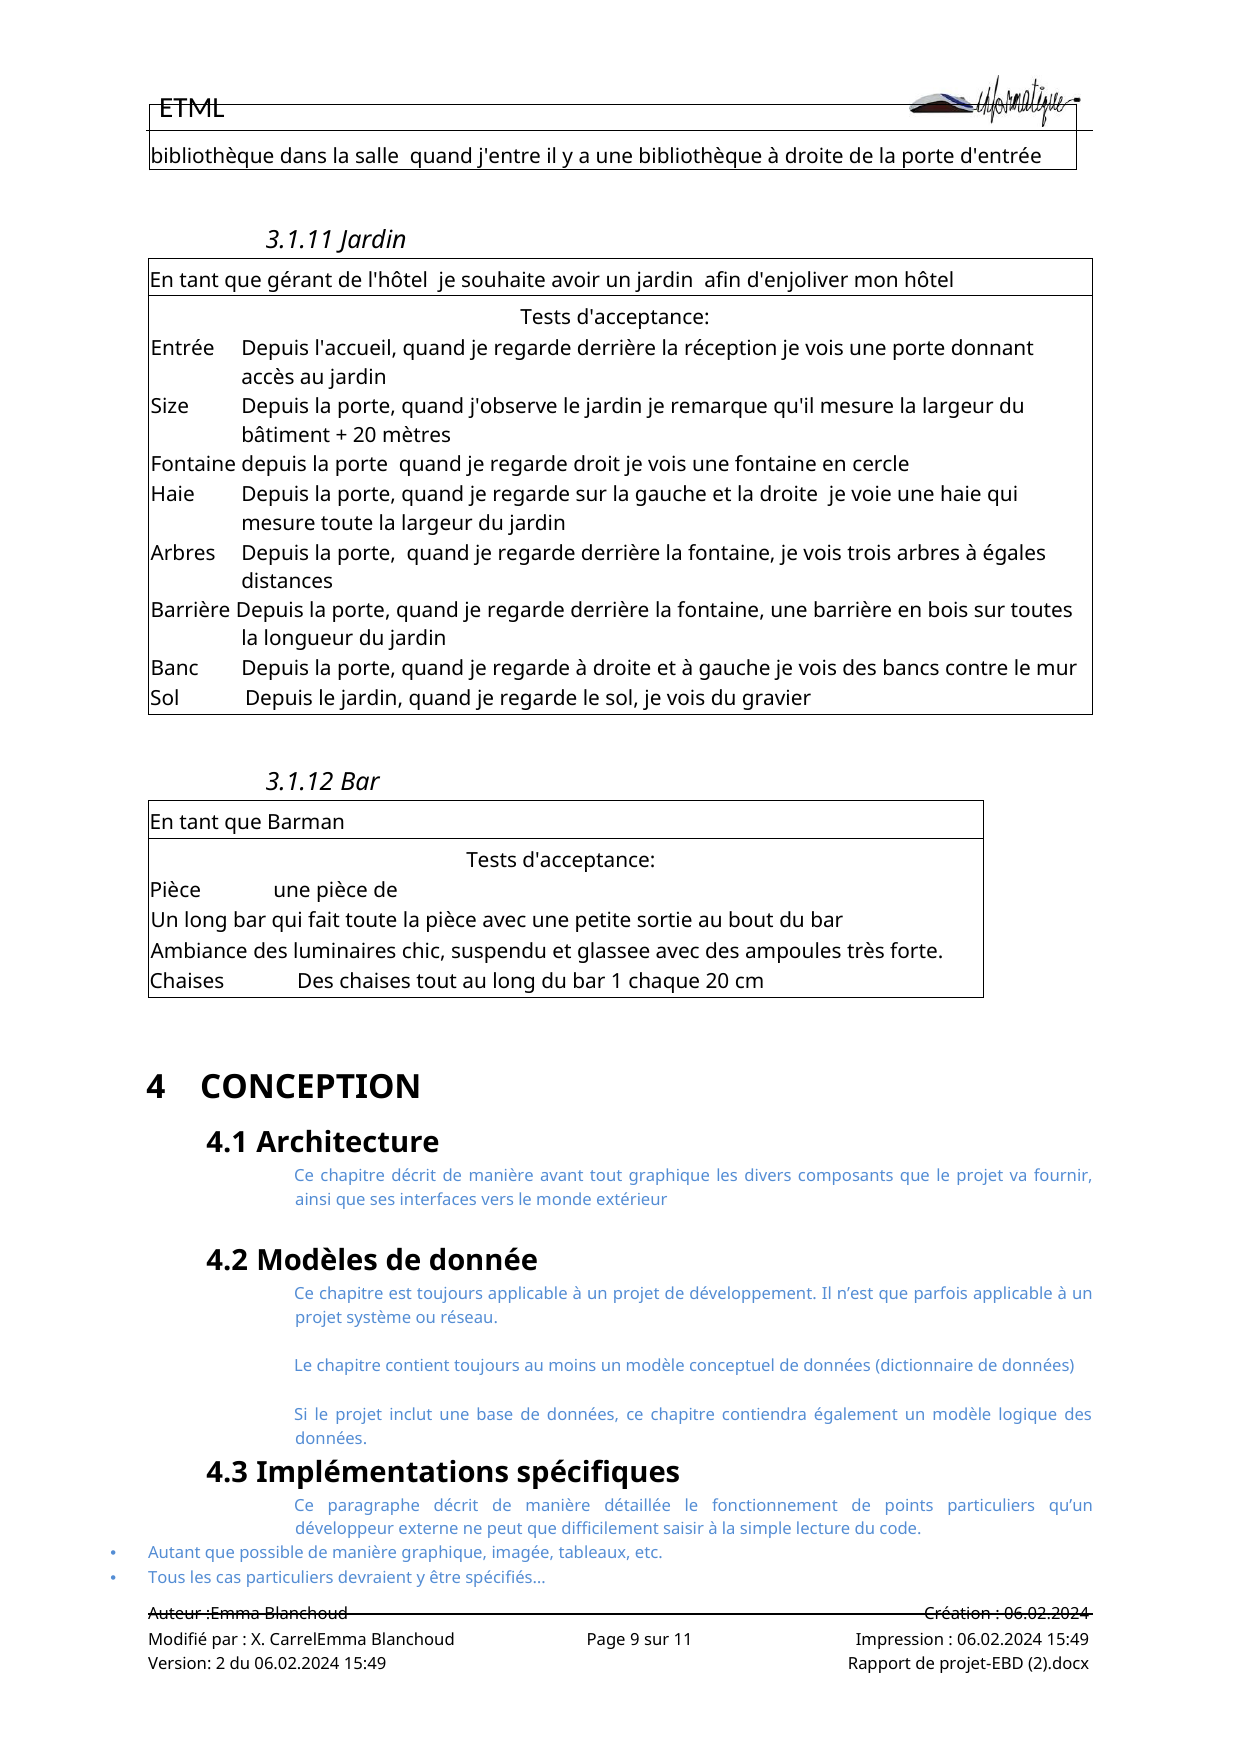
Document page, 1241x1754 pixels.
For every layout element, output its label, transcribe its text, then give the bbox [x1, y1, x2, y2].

table_cell Tests d'acceptance: Pièce une pièce de Un long bar qui fait toute la pièce avec une petite sortie au bout du bar Ambiance des luminaires chic, suspendu et glassee avec des ampoules très forte. Chaises Des chaises tout au long du bar 1 chaque 20 cm [149, 839, 983, 997]
text bibliothèque dans la salle quand j'entre il y a une bibliothèque à droite de la porte d'entrée [150, 131, 1076, 169]
subtitle 3.1.11 Jardin [265, 222, 1093, 256]
text Ce chapitre est toujours applicable à un projet de développement. Il n’est que parfois applicable à un projet système ou réseau. [294, 1282, 1093, 1328]
subtitle 4 CONCEPTION [146, 1062, 1093, 1108]
table_header En tant que Barman [149, 801, 983, 838]
subtitle 4.3 Implémentations spécifiques [206, 1451, 1093, 1491]
table_cell Tests d'acceptance: Entrée Depuis l'accueil, quand je regarde derrière la réception je vois une porte donnant accès au jardin Size Depuis la porte, quand j'observe le jardin je remarque qu'il mesure la largeur du bâtiment + 20 mètres Fontaine depuis la porte quand je regarde droit je vois une fontaine en cercle Haie Depuis la porte, quand je regarde sur la gauche et la droite je voie une haie qui mesure toute la largeur du jardin Arbres Depuis la porte, quand je regarde derrière la fontaine, je vois trois arbres à égales distances Barrière Depuis la porte, quand je regarde derrière la fontaine, une barrière en bois sur toutes la longueur du jardin Banc Depuis la porte, quand je regarde à droite et à gauche je vois des bancs contre le mur Sol Depuis le jardin, quand je regarde le sol, je vois du gravier [149, 296, 1092, 714]
list Autant que possible de manière graphique, imagée, tableaux, etc. [110, 1541, 1093, 1564]
text Ce chapitre décrit de manière avant tout graphique les divers composants que le projet va fournir, ainsi que ses interfaces vers le monde extérieur [294, 1164, 1093, 1210]
text Si le projet inclut une base de données, ce chapitre contiendra également un modèle logique des données. [294, 1403, 1093, 1449]
subtitle 4.2 Modèles de donnée [206, 1239, 1093, 1279]
text bibliothèque dans la salle quand j'entre il y a une bibliothèque à droite de la porte d'entrée [150, 105, 1076, 130]
subtitle 3.1.12 Bar [265, 764, 1093, 798]
text Le chapitre contient toujours au moins un modèle conceptuel de données (dictionnaire de données) [294, 1354, 1093, 1377]
list Tous les cas particuliers devraient y être spécifiés… [110, 1566, 1093, 1588]
subtitle 4.1 Architecture [206, 1121, 1093, 1161]
table_header En tant que gérant de l'hôtel je souhaite avoir un jardin afin d'enjoliver mon hôtel [149, 259, 1092, 295]
text Ce paragraphe décrit de manière détaillée le fonctionnement de points particuliers qu’un développeur externe ne peut que difficilement saisir à la simple lecture du code. [294, 1493, 1093, 1539]
